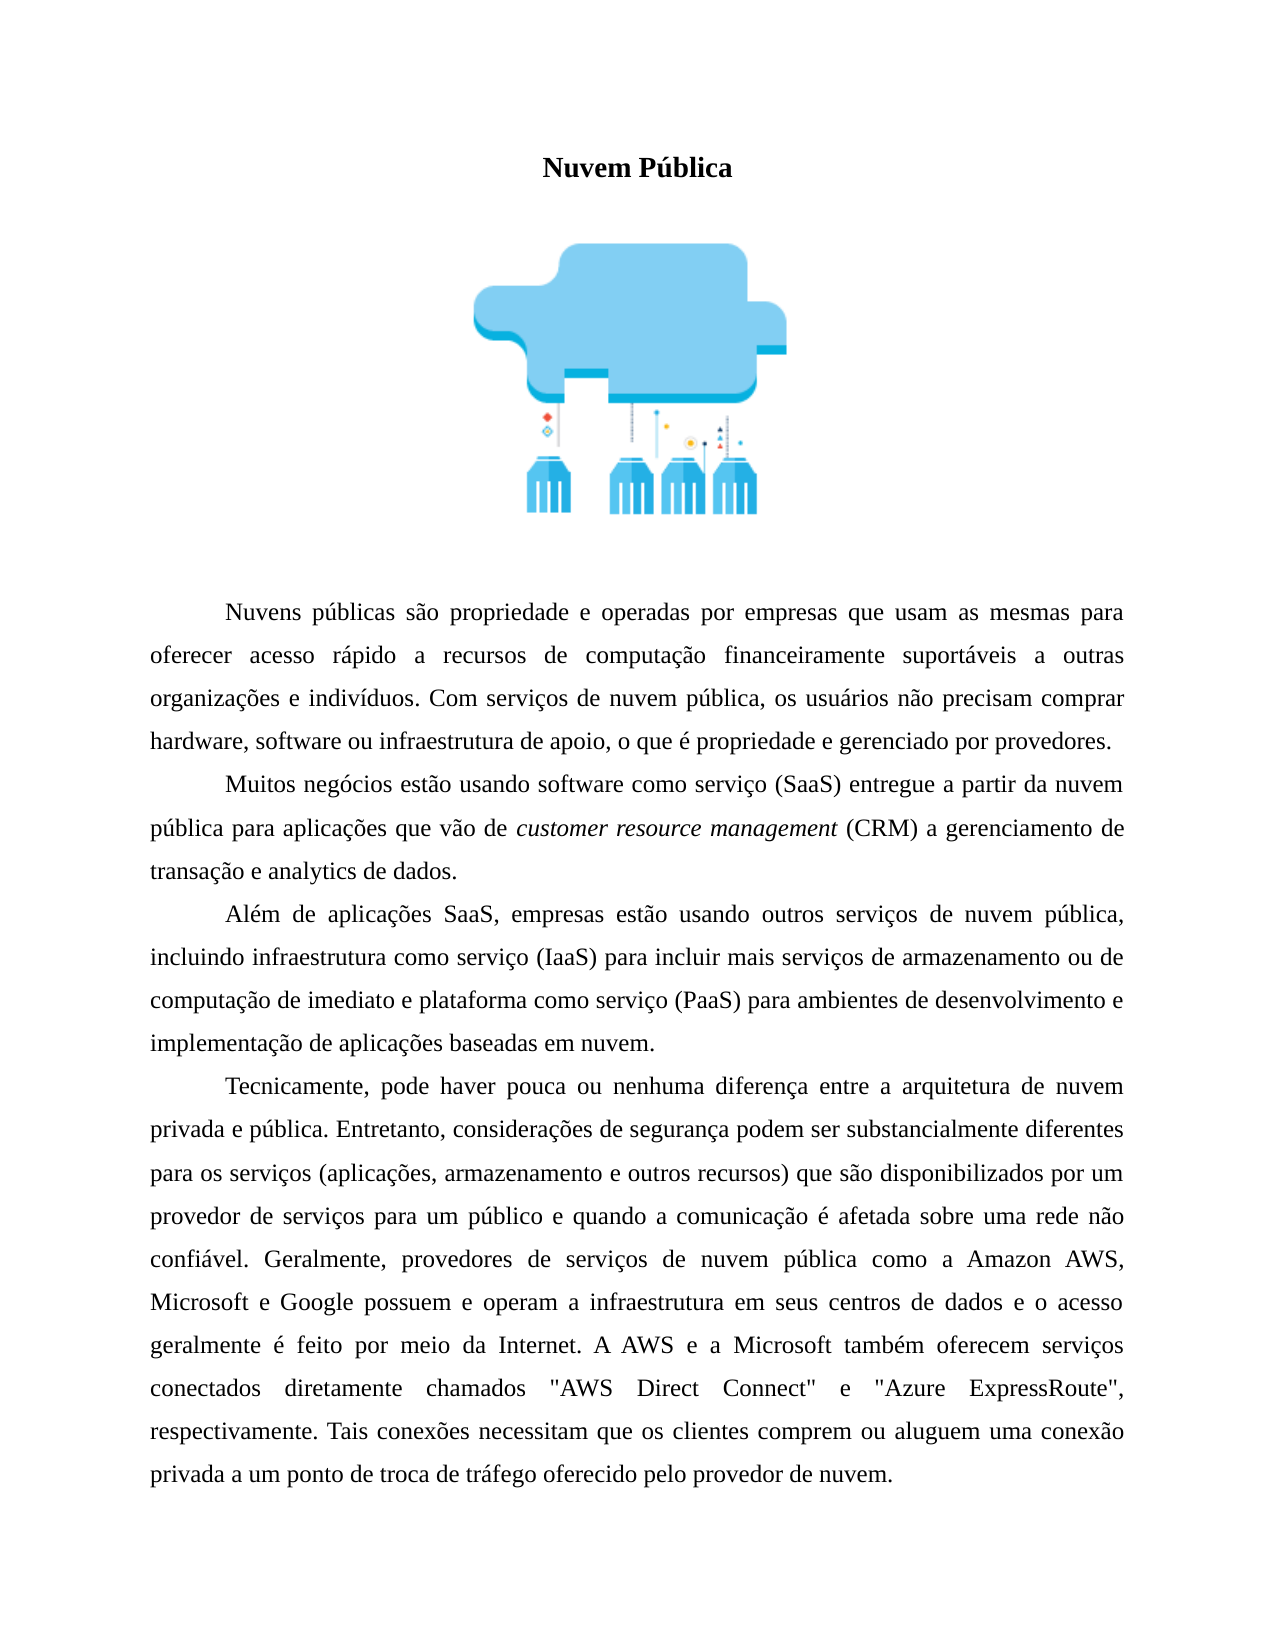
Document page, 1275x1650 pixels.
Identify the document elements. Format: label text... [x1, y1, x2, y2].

text Muitos negócios estão usando software como serviço (SaaS) entregue a partir da nuvem pública para aplicações que vão de customer resource management (CRM) a gerenciamento de transação e analytics de dados. [150, 769, 1125, 884]
text Nuvem Pública [150, 150, 1125, 183]
text Nuvens públicas são propriedade e operadas por empresas que usam as mesmas para oferecer acesso rápido a recursos de computação financeiramente suportáveis a outras organizações e indivíduos. Com serviços de nuvem pública, os usuários não precisam comprar hardware, software ou infraestrutura de apoio, o que é propriedade e gerenciado por provedores. [150, 597, 1125, 755]
picture [385, 200, 890, 541]
text Tecnicamente, pode haver pouca ou nenhuma diferença entre a arquitetura de nuvem privada e pública. Entretanto, considerações de segurança podem ser substancialmente diferentes para os serviços (aplicações, armazenamento e outros recursos) que são disponibilizados por um provedor de serviços para um público e quando a comunicação é afetada sobre uma rede não confiável. Geralmente, provedores de serviços de nuvem pública como a Amazon AWS, Microsoft e Google possuem e operam a infraestrutura em seus centros de dados e o acesso geralmente é feito por meio da Internet. A AWS e a Microsoft também oferecem serviços conectados diretamente chamados "AWS Direct Connect" e "Azure ExpressRoute", respectivamente. Tais conexões necessitam que os clientes comprem ou aluguem uma conexão privada a um ponto de troca de tráfego oferecido pelo provedor de nuvem. [150, 1071, 1125, 1488]
text Além de aplicações SaaS, empresas estão usando outros serviços de nuvem pública, incluindo infraestrutura como serviço (IaaS) para incluir mais serviços de armazenamento ou de computação de imediato e plataforma como serviço (PaaS) para ambientes de desenvolvimento e implementação de aplicações baseadas em nuvem. [150, 899, 1125, 1057]
